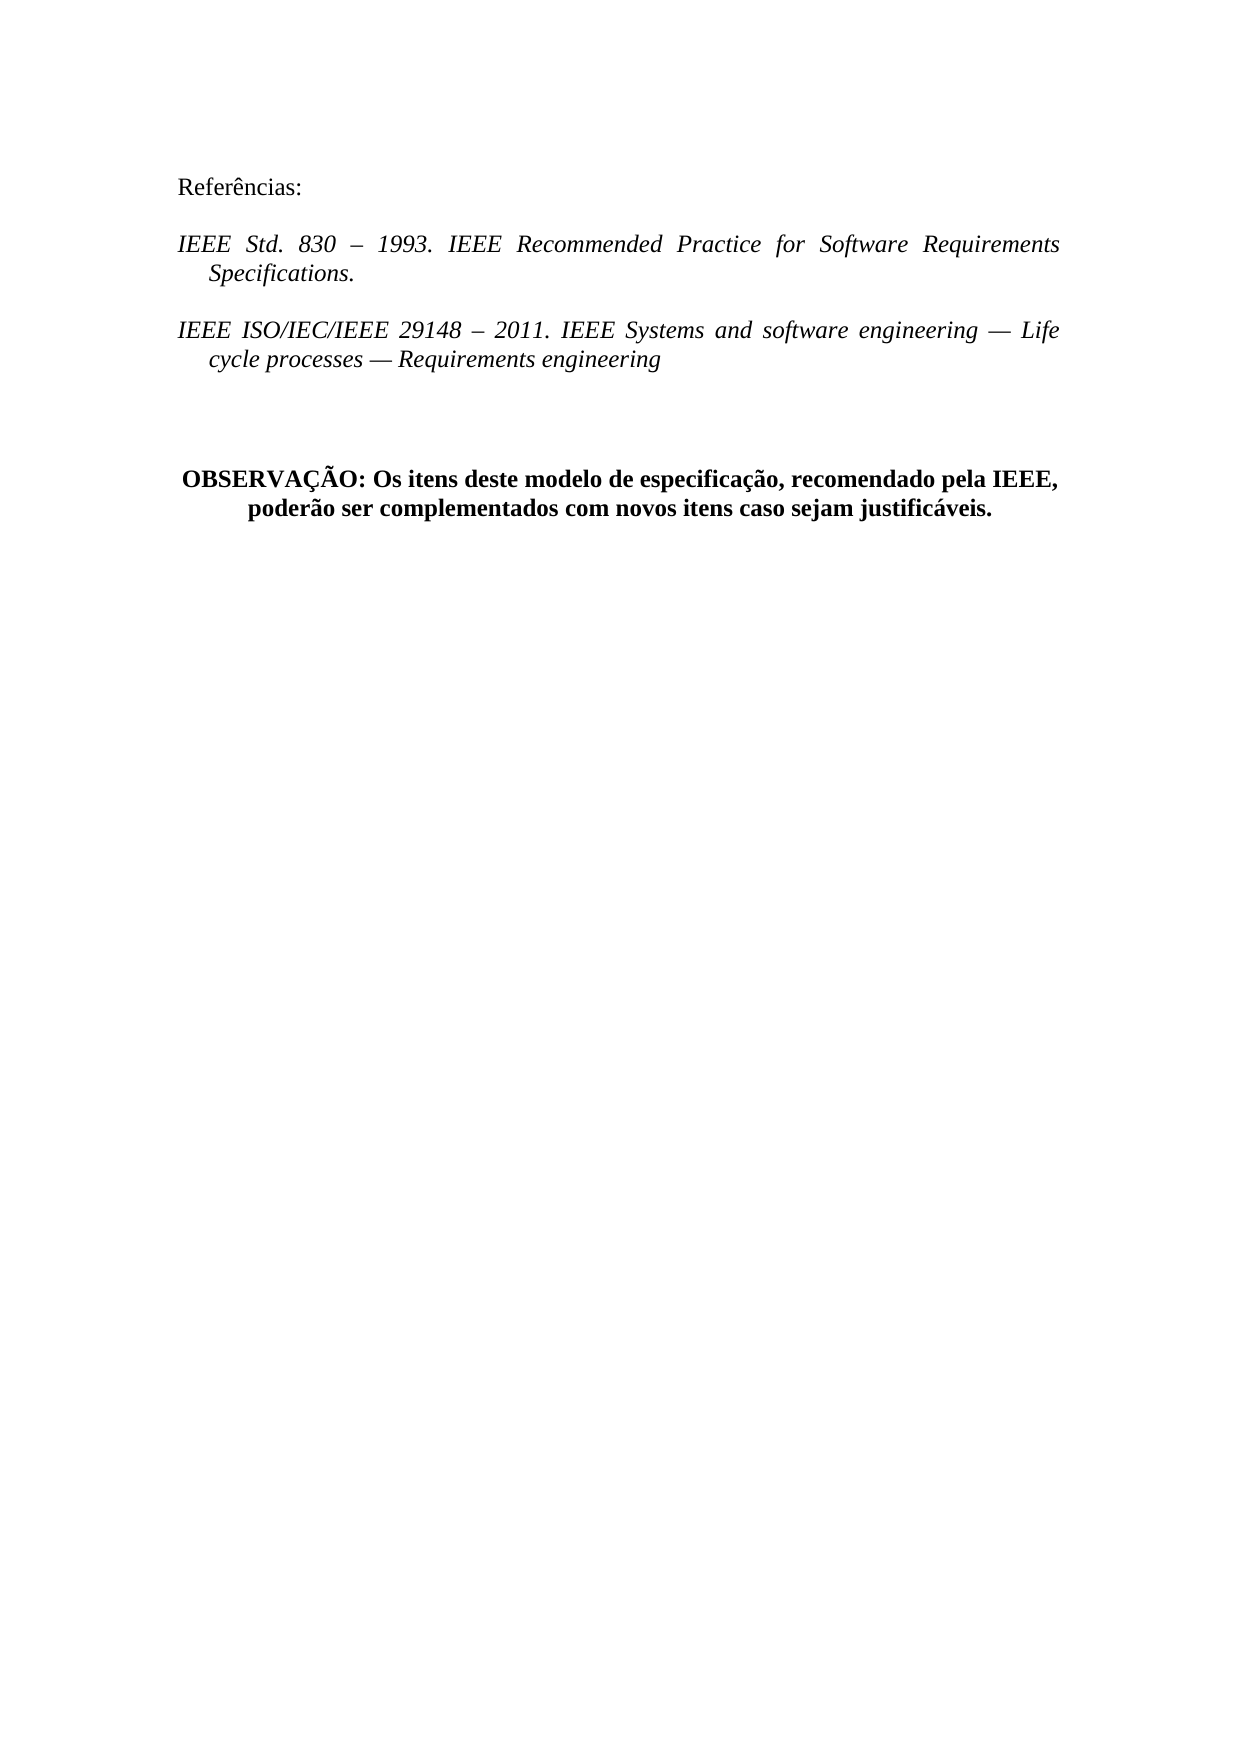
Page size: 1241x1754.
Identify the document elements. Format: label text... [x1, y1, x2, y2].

title IEEE Std. 830 – 1993. IEEE Recommended Practice for Software Requirements Specifications. [177, 229, 1063, 287]
title Referências: [177, 172, 1063, 200]
title IEEE ISO/IEC/IEEE 29148 – 2011. IEEE Systems and software engineering — Life cycle processes — Requirements engineering [177, 315, 1063, 373]
text OBSERVAÇÃO: Os itens deste modelo de especificação, recomendado pela IEEE, poderão ser complementados com novos itens caso sejam justificáveis. [177, 464, 1063, 522]
